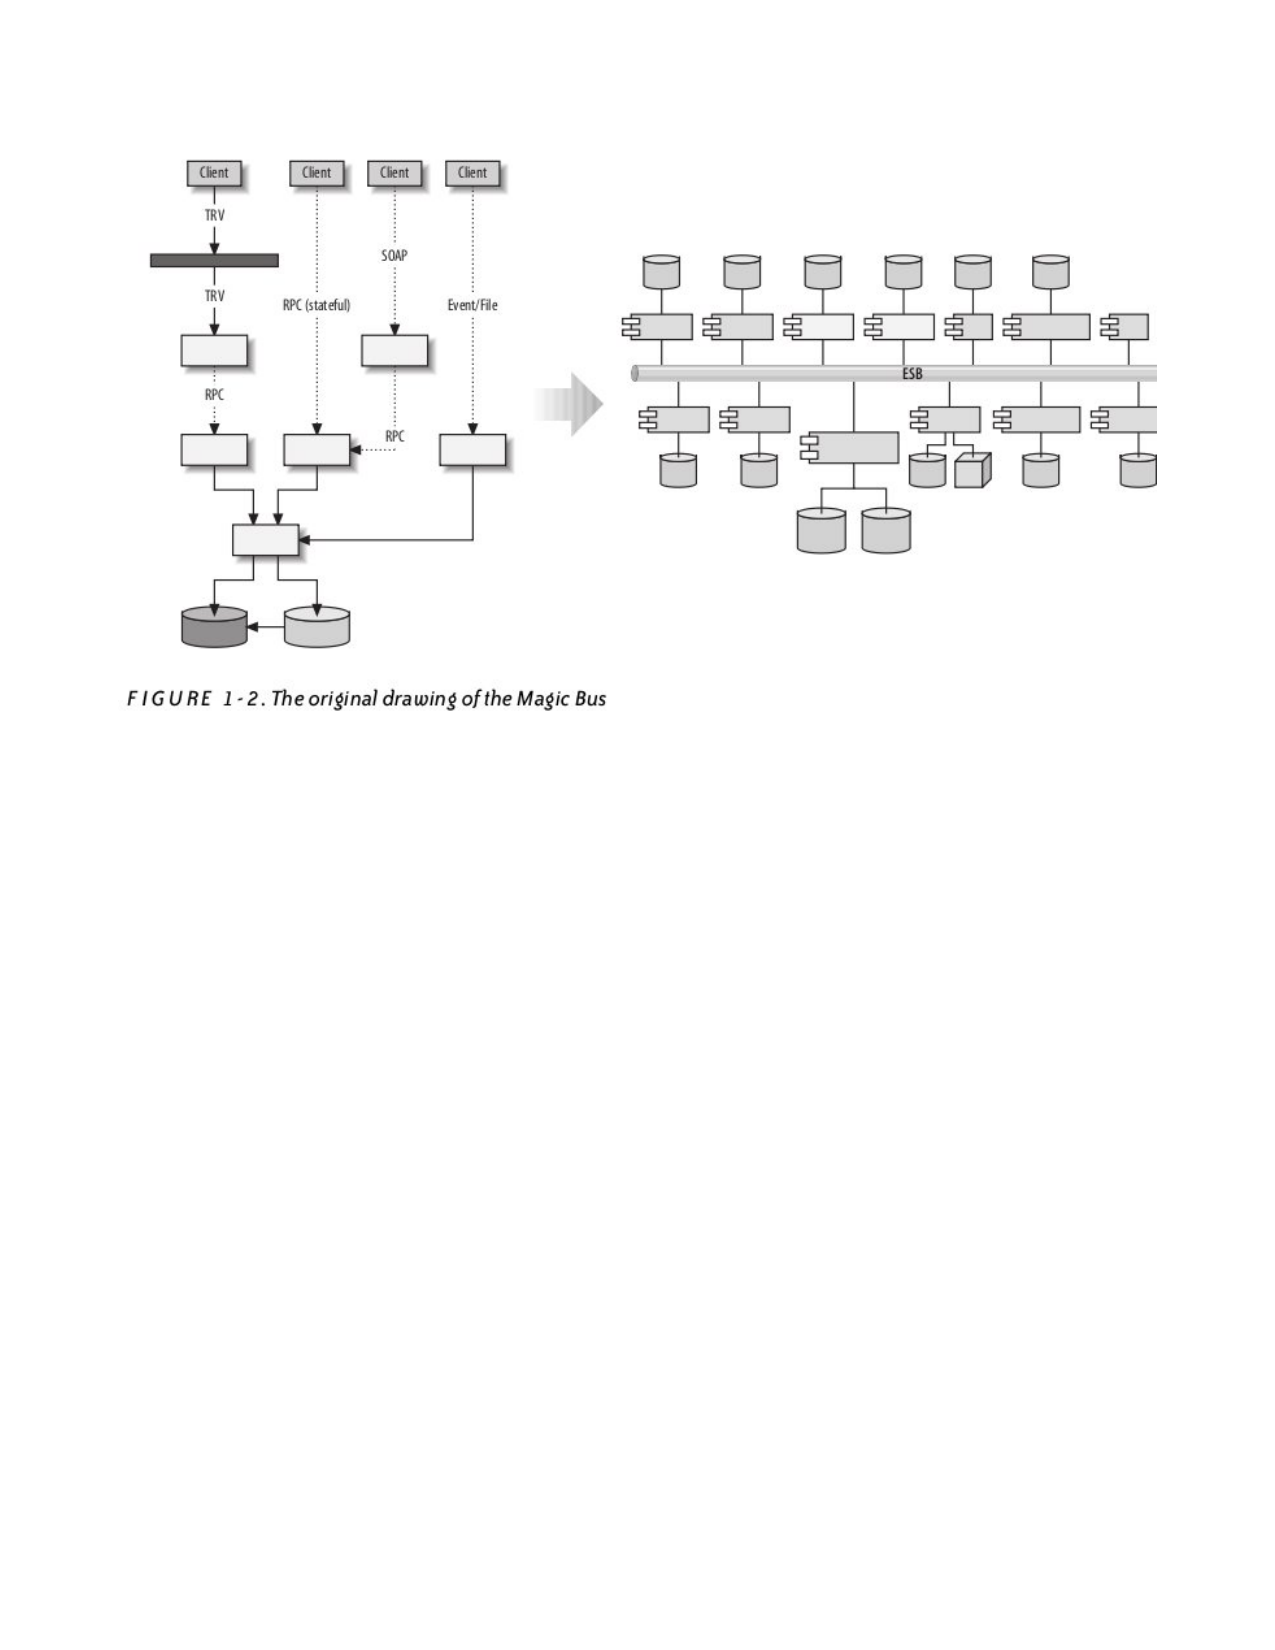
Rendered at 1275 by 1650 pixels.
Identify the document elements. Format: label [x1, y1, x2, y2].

picture [118, 118, 1157, 768]
